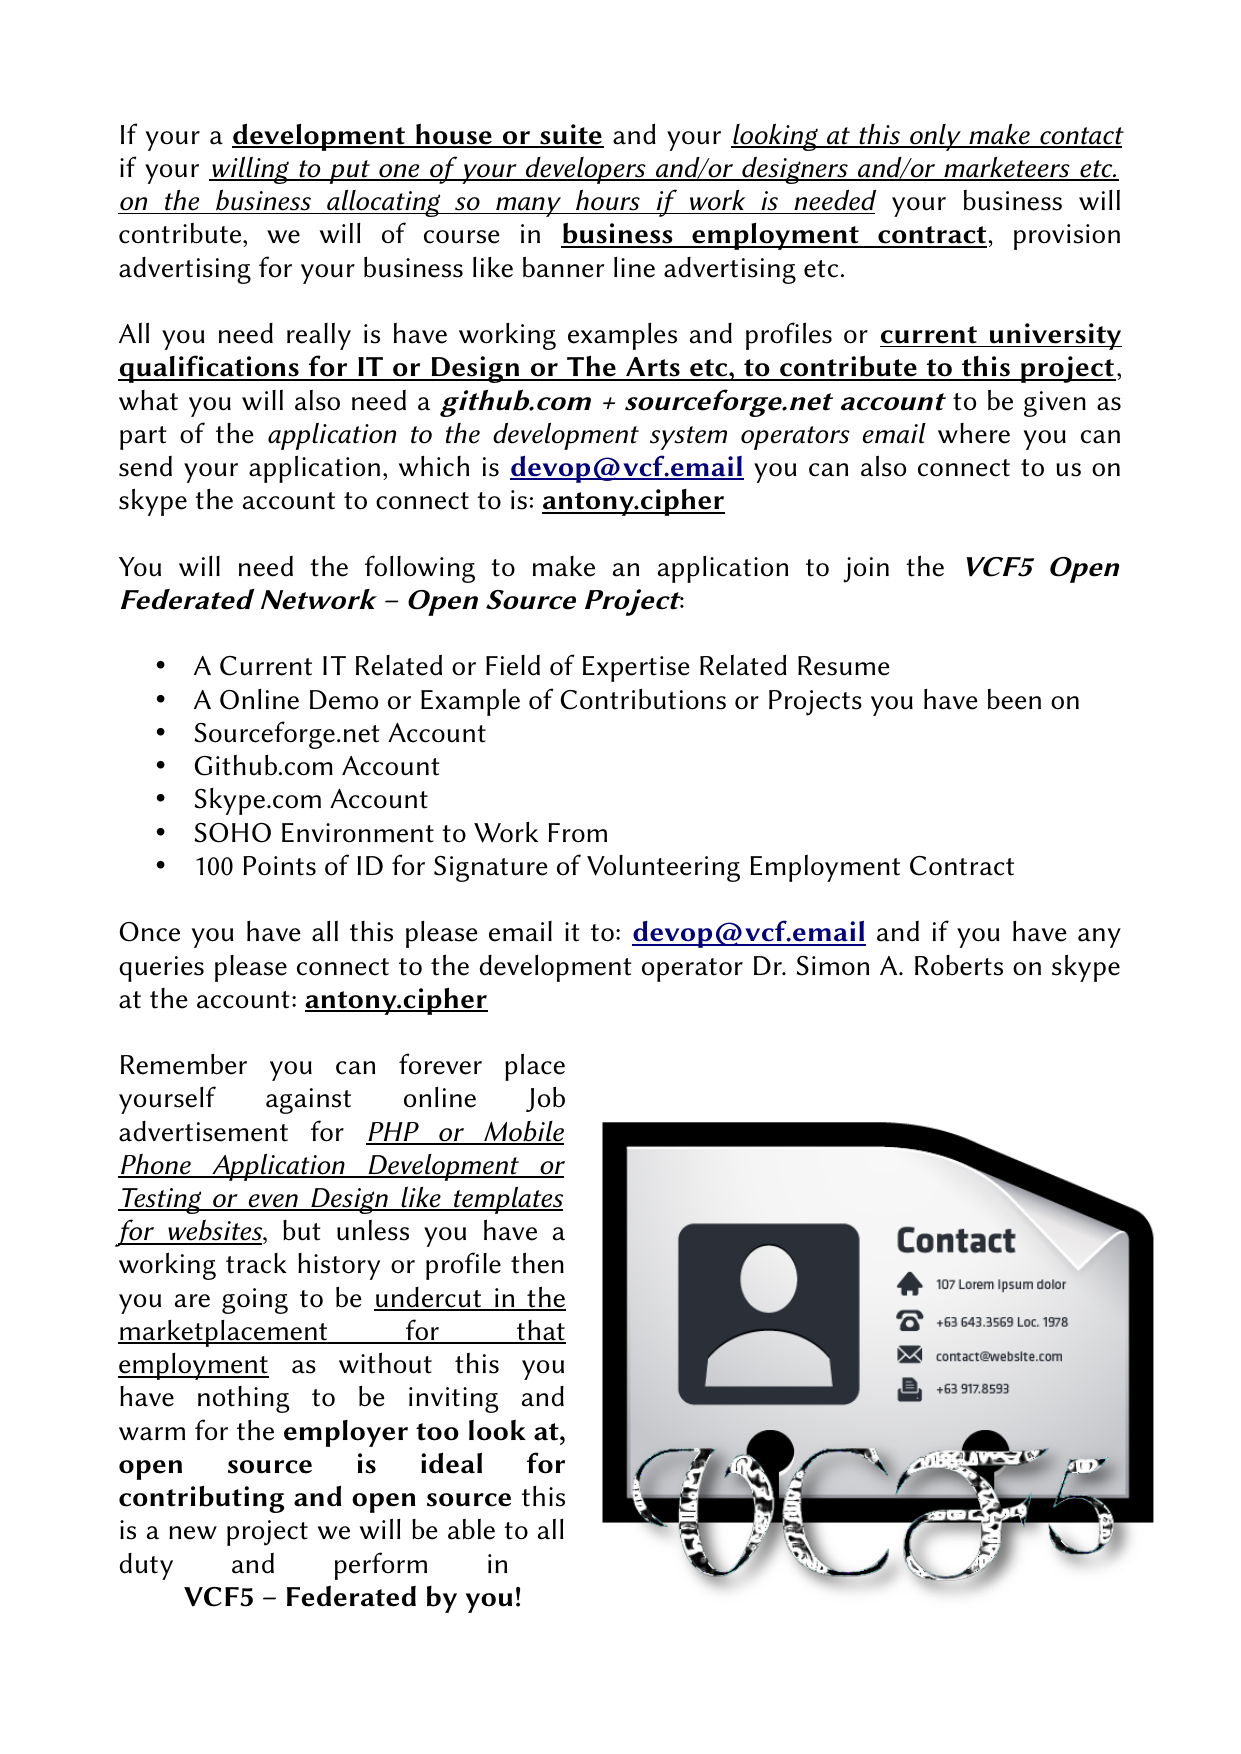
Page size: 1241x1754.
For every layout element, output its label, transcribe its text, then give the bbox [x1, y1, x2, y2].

list A Current IT Related or Field of Expertise Related Resume [156, 650, 1122, 683]
picture [595, 1048, 1161, 1613]
text If your a development house or suite and your looking at this only make contact if your willing to put one of your developers and/or designers and/or marketeers etc. on the business allocating so many hours if work is needed your business will contribute, we will of course in business employment contract, provision advertising for your business like banner line advertising etc. [118, 118, 1122, 284]
list Github.com Account [156, 749, 1122, 783]
list Sourceforge.net Account [156, 716, 1122, 749]
text Once you have all this please email it to: devop@vcf.email and if you have any queries please connect to the development operator Dr. Simon A. Roberts on skype at the account: antony.cipher [118, 916, 1122, 1015]
list A Online Demo or Example of Contributions or Projects you have been on [156, 683, 1122, 716]
text Remember you can forever place yourself against online Job advertisement for PHP or Mobile Phone Application Development or Testing or even Design like templates for websites, but unless you have a working track history or profile then you are going to be undercut in the marketplacement for that employment as without this you have nothing to be inviting and warm for the employer too look at, open source is ideal for contributing and open source this is a new project we will be able to all duty and perform in VCF5 – Federated by you! [118, 1048, 595, 1613]
list SOHO Environment to Work From [156, 816, 1122, 849]
text You will need the following to make an application to join the VCF5 Open Federated Network – Open Source Project: [118, 550, 1122, 617]
list Skype.com Account [156, 783, 1122, 816]
list 100 Points of ID for Signature of Volunteering Employment Contract [156, 849, 1122, 882]
text All you need really is have working examples and profiles or current university qualifications for IT or Design or The Arts etc, to contribute to this project, what you will also need a github.com + sourceforge.net account to be given as part of the application to the development system operators email where you can send your application, which is devop@vcf.email you can also connect to us on skype the account to connect to is: antony.cipher [118, 317, 1122, 517]
